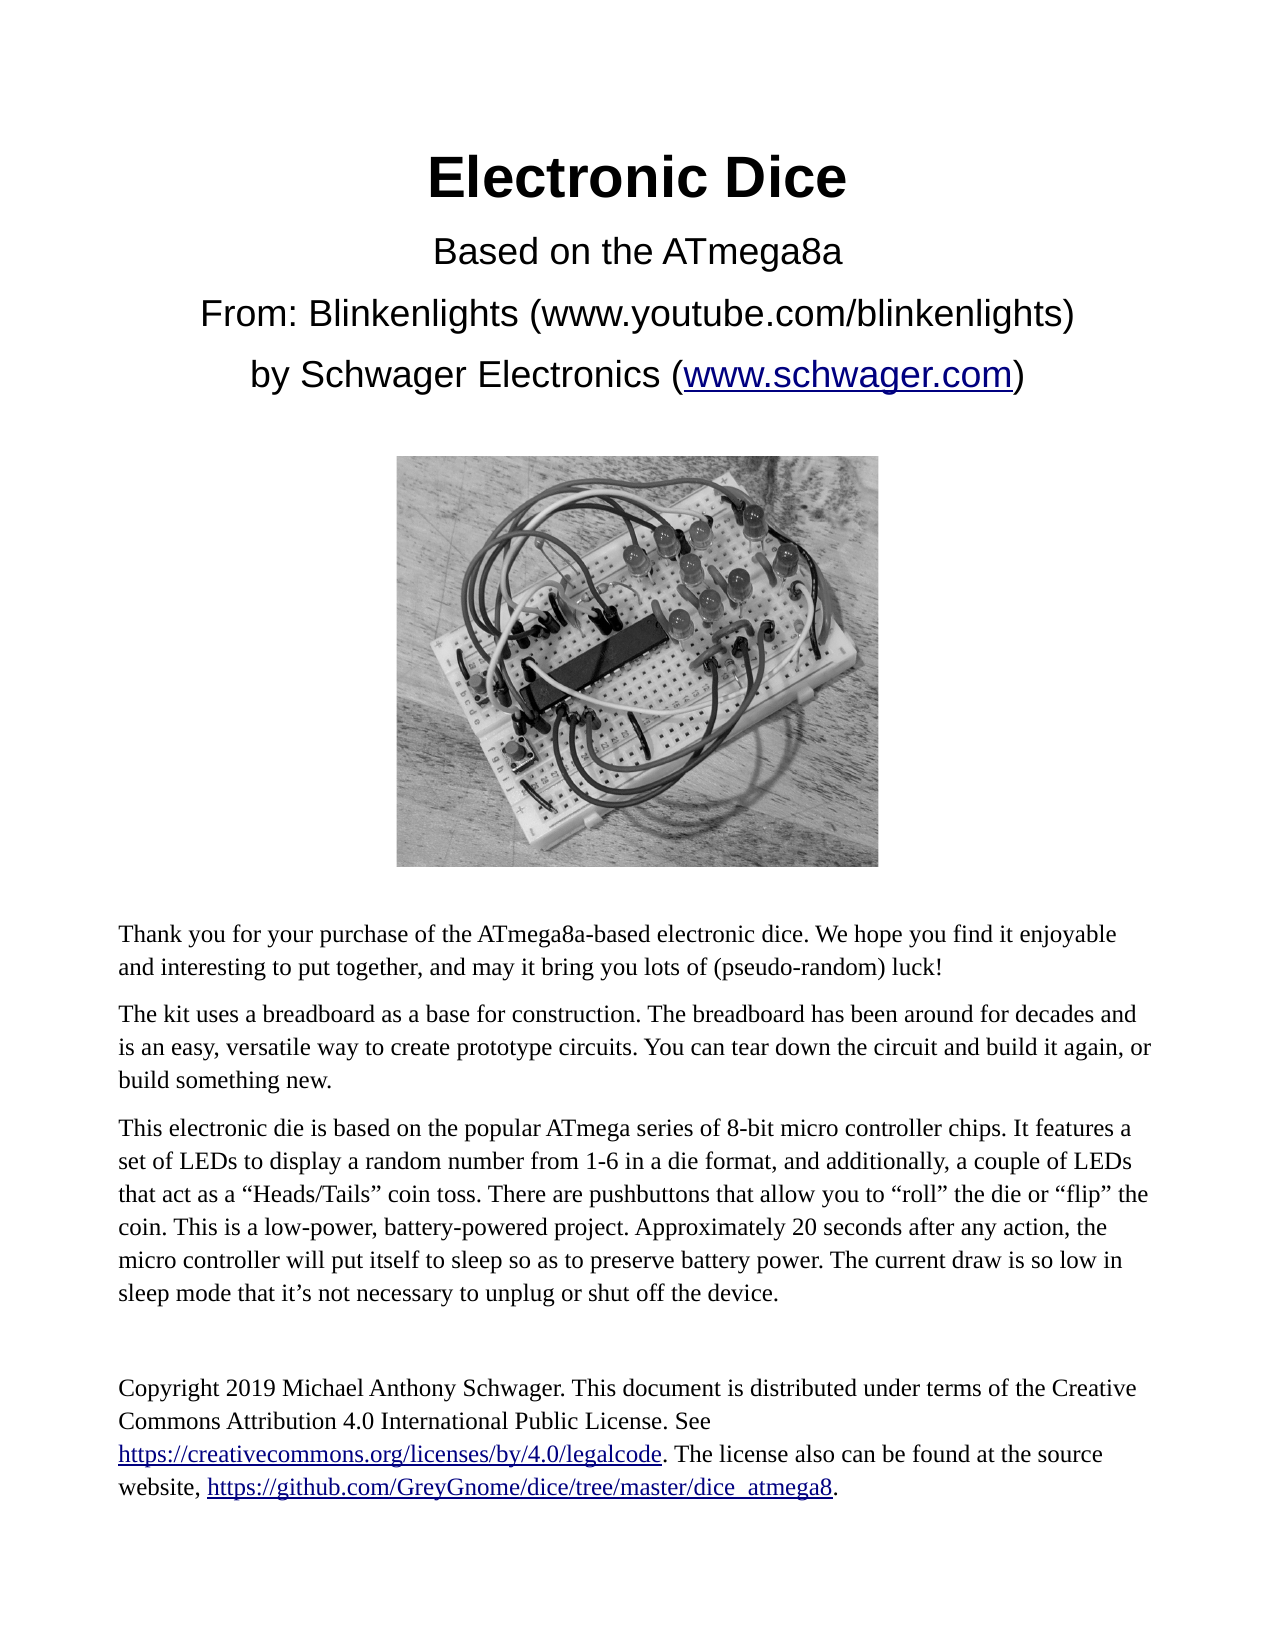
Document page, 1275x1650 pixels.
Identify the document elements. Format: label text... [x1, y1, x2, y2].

text Thank you for your purchase of the ATmega8a-based electronic dice. We hope you find it enjoyable and interesting to put together, and may it bring you lots of (pseudo-random) luck! [118, 919, 1157, 980]
title Electronic Dice [118, 143, 1157, 210]
text Copyright 2019 Michael Anthony Schwager. This document is distributed under terms of the Creative Commons Attribution 4.0 International Public License. See https://creativecommons.org/licenses/by/4.0/legalcode. The license also can be found at the source website, https://github.com/GreyGnome/dice/tree/master/dice_atmega8. [118, 1373, 1157, 1501]
text This electronic die is based on the popular ATmega series of 8-bit micro controller chips. It features a set of LEDs to display a random number from 1-6 in a die format, and additionally, a couple of LEDs that act as a “Heads/Tails” coin toss. There are pushbuttons that allow you to “roll” the die or “flip” the coin. This is a low-power, battery-powered project. Approximately 20 seconds after any action, the micro controller will put itself to sleep so as to preserve battery power. The current draw is so low in sleep mode that it’s not necessary to unplug or shut off the device. [118, 1113, 1157, 1307]
text The kit uses a breadboard as a base for construction. The breadboard has been around for decades and is an easy, versatile way to create prototype circuits. You can tear down the circuit and build it again, or build something new. [118, 999, 1157, 1094]
subtitle From: Blinkenlights (www.youtube.com/blinkenlights) [118, 291, 1157, 334]
subtitle Based on the ATmega8a [118, 229, 1157, 272]
subtitle by Schwager Electronics (www.schwager.com) [118, 353, 1157, 396]
picture [396, 456, 879, 867]
